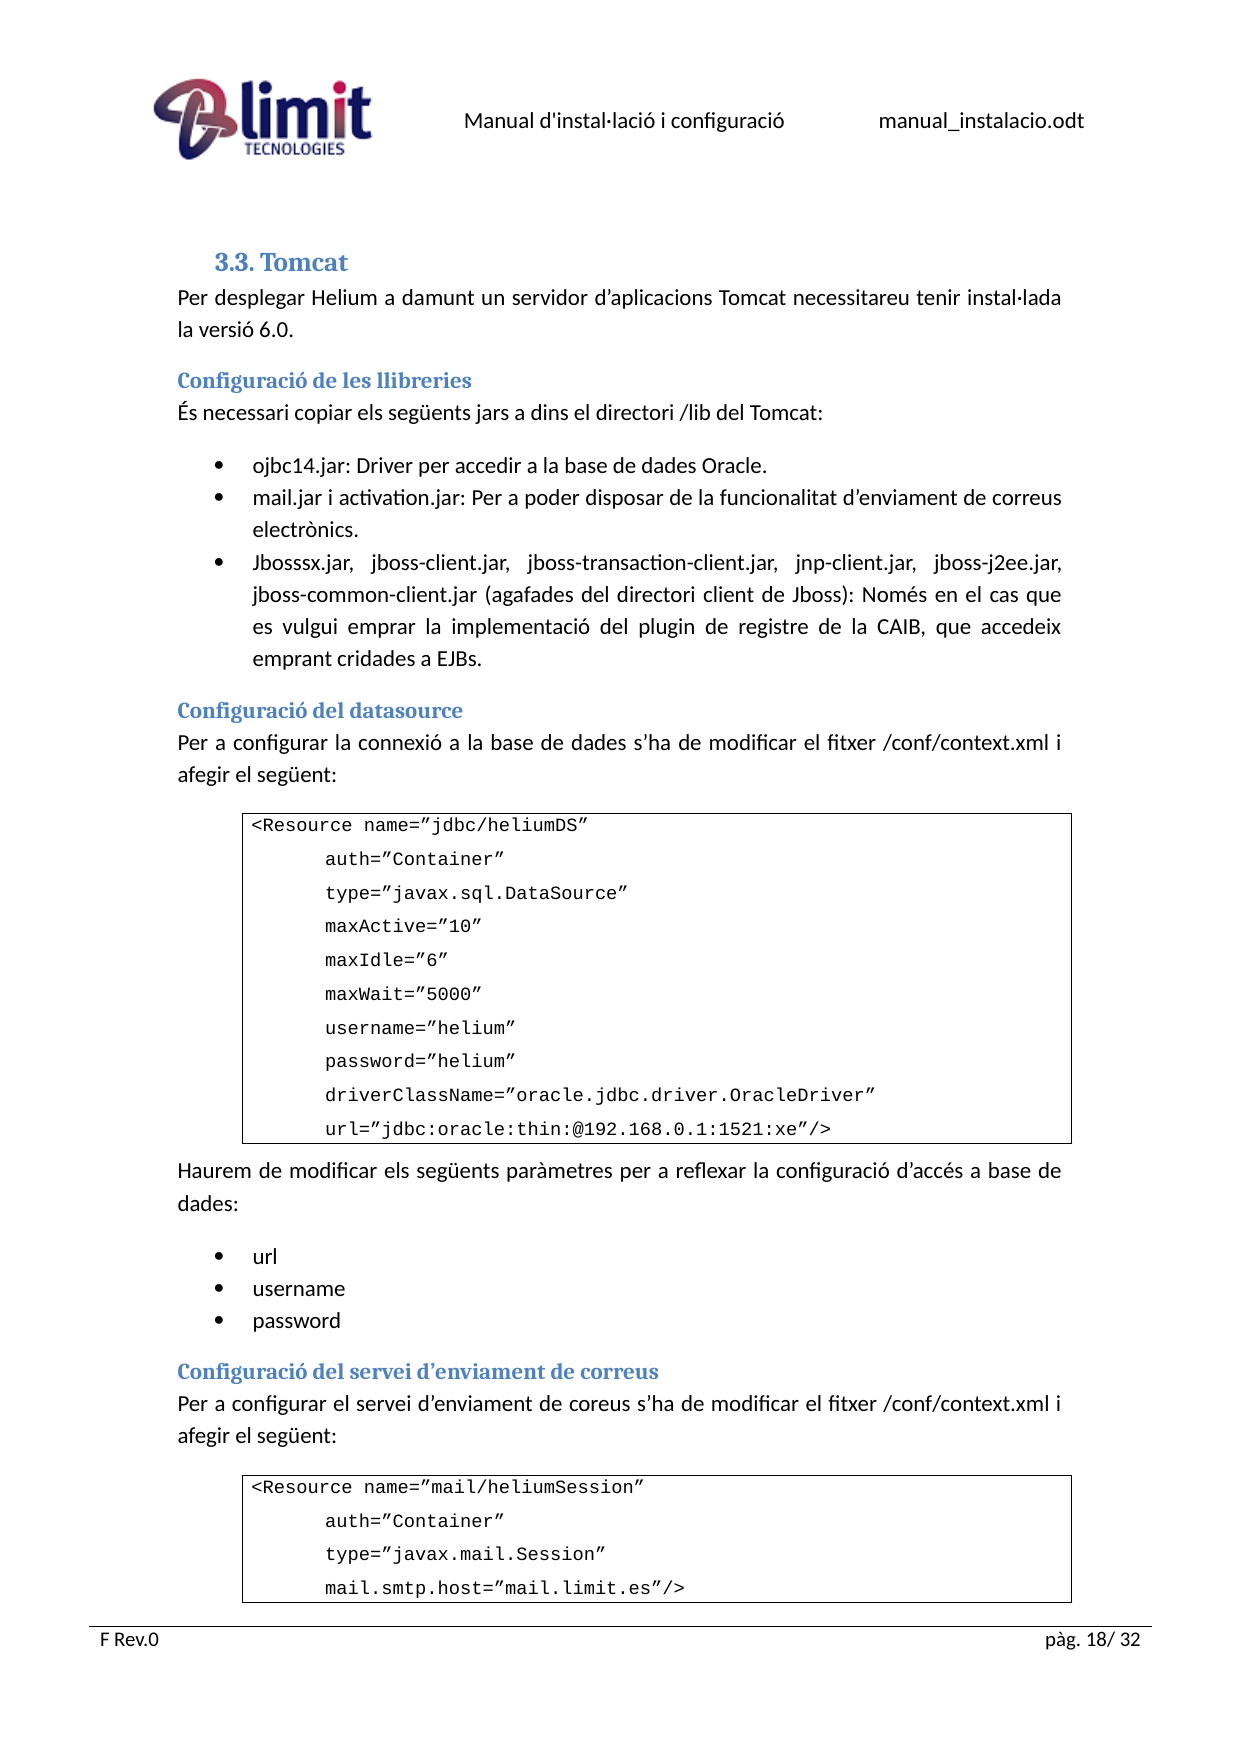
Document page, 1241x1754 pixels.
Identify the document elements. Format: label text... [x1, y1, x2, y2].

text maxActive=”10” [243, 914, 1071, 938]
text Per a configurar la connexió a la base de dades s’ha de modificar el fitxer /conf/context.xml i afegir el següent: [177, 728, 1063, 788]
text username=”helium” [243, 1015, 1071, 1040]
subtitle Configuració de les llibreries [177, 368, 1063, 394]
list ojbc14.jar: Driver per accedir a la base de dades Oracle. [215, 451, 1063, 479]
text maxWait=”5000” [243, 982, 1071, 1006]
text password=”helium” [243, 1049, 1071, 1073]
list mail.jar i activation.jar: Per a poder disposar de la funcionalitat d’enviament de correus electrònics. [215, 483, 1063, 544]
text Per a configurar el servei d’enviament de coreus s’ha de modificar el fitxer /conf/context.xml i afegir el següent: [177, 1389, 1063, 1449]
text mail.smtp.host=”mail.limit.es”/> [243, 1576, 1071, 1602]
subtitle Configuració del datasource [177, 697, 1063, 724]
list username [215, 1274, 1063, 1302]
list url [215, 1242, 1063, 1270]
list Jbosssx.jar, jboss-client.jar, jboss-transaction-client.jar, jnp-client.jar, jboss-j2ee.jar, jboss-common-client.jar (agafades del directori client de Jboss): Només en el cas que es vulgui emprar la implementació del plugin de registre de la CAIB, que accedeix emprant cridades a EJBs. [215, 548, 1063, 672]
text maxIdle=”6” [243, 948, 1071, 972]
text auth=”Container” [243, 847, 1071, 871]
text Per desplegar Helium a damunt un servidor d’aplicacions Tomcat necessitareu tenir instal·lada la versió 6.0. [177, 283, 1063, 343]
subtitle Configuració del servei d’enviament de correus [177, 1359, 1063, 1386]
text type=”javax.sql.DataSource” [243, 880, 1071, 905]
text <Resource name=”mail/heliumSession” [243, 1476, 1071, 1499]
list password [215, 1306, 1063, 1334]
text auth=”Container” [243, 1508, 1071, 1533]
text Haurem de modificar els següents paràmetres per a reflexar la configuració d’accés a base de dades: [177, 1157, 1063, 1217]
text <Resource name=”jdbc/heliumDS” [243, 814, 1071, 837]
text url=”jdbc:oracle:thin:@192.168.0.1:1521:xe”/> [243, 1117, 1071, 1143]
picture [148, 73, 379, 166]
text type=”javax.mail.Session” [243, 1542, 1071, 1566]
subtitle Tomcat [215, 247, 1063, 278]
text driverClassName=”oracle.jdbc.driver.OracleDriver” [243, 1083, 1071, 1107]
text És necessari copiar els següents jars a dins el directori /lib del Tomcat: [177, 398, 1063, 426]
